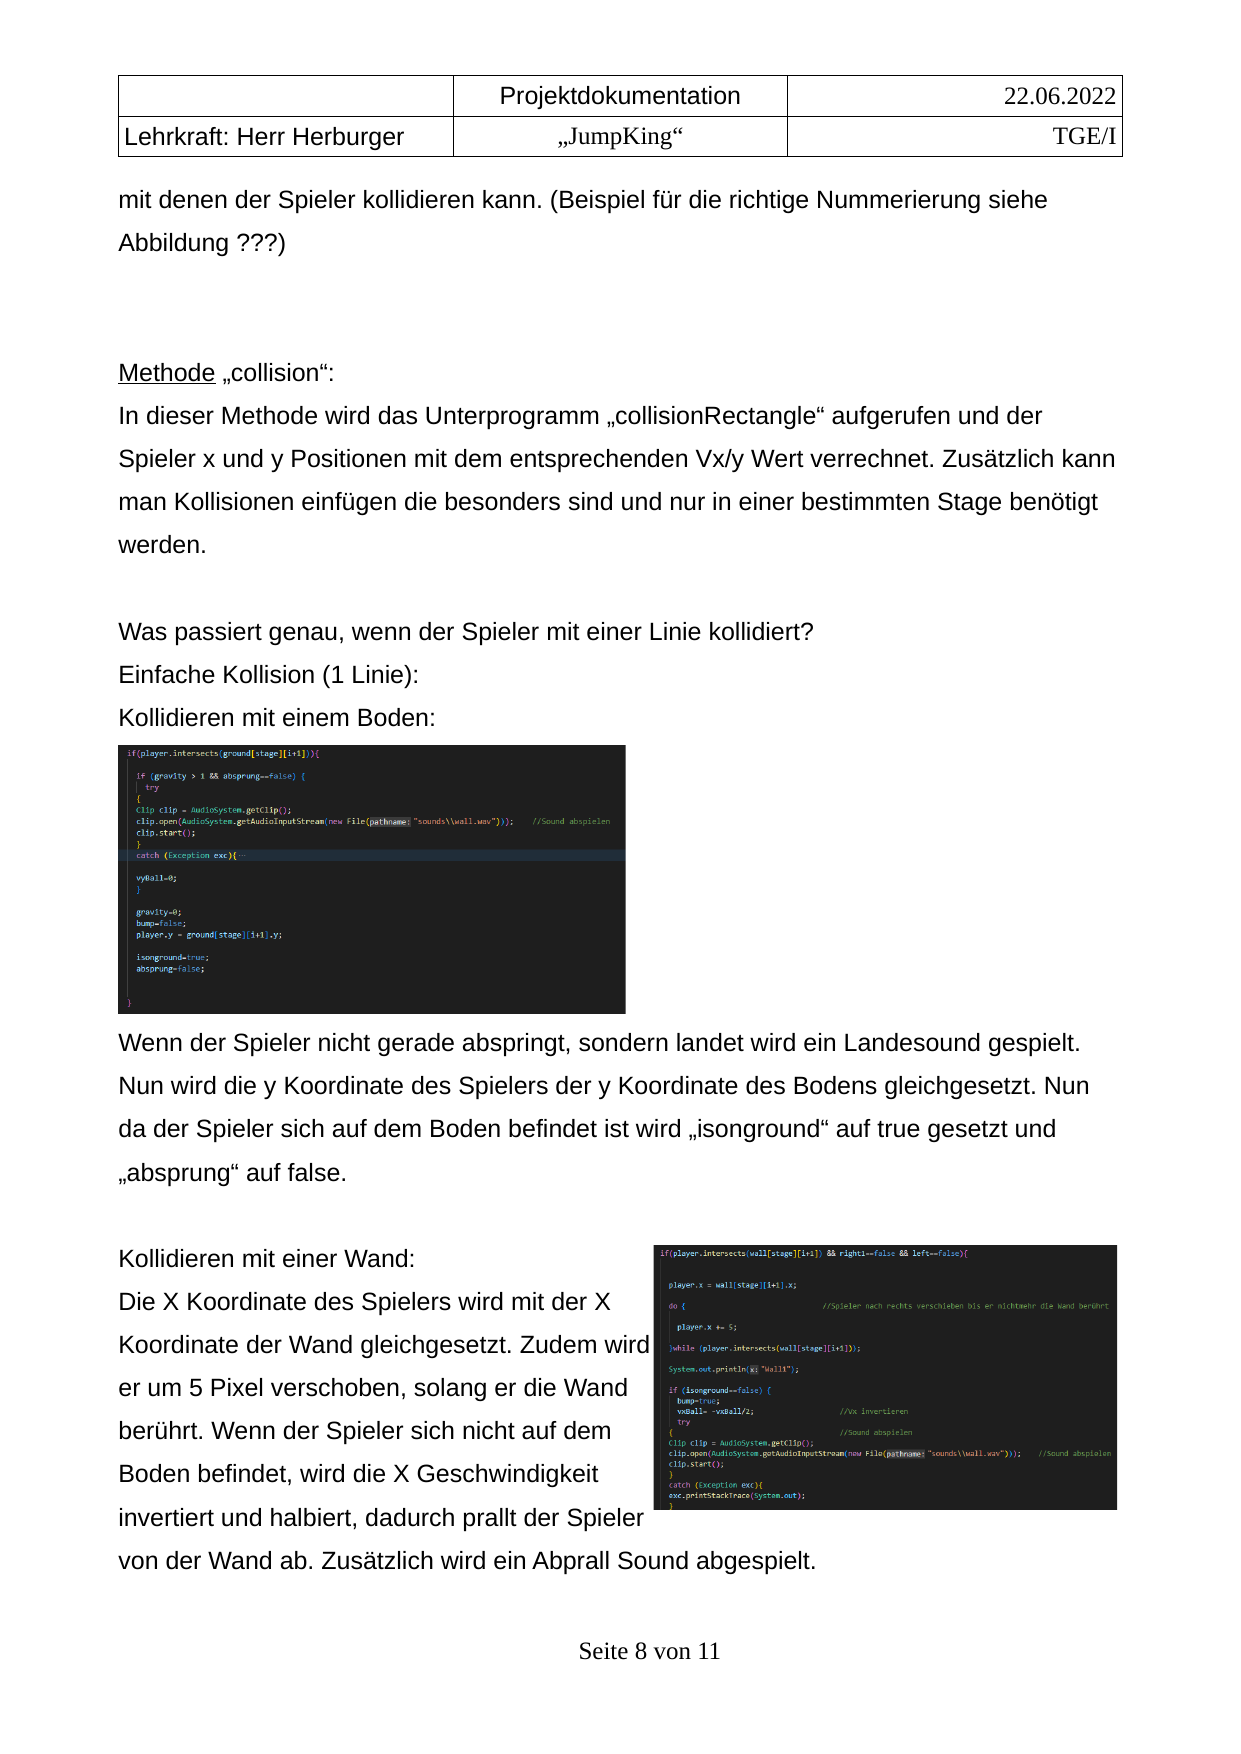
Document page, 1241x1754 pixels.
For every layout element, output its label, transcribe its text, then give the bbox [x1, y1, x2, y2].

text Einfache Kollision (1 Linie): [118, 659, 1122, 688]
text Was passiert genau, wenn der Spieler mit einer Linie kollidiert? [118, 616, 1122, 645]
text Methode „collision“: [118, 358, 1122, 386]
text Wenn der Spieler nicht gerade abspringt, sondern landet wird ein Landesound gespielt. Nun wird die y Koordinate des Spielers der y Koordinate des Bodens gleichgesetzt. Nun da der Spieler sich auf dem Boden befindet ist wird „isonground“ auf true gesetzt und „absprung“ auf false. [118, 1028, 1122, 1186]
text Kollidieren mit einem Boden: [118, 703, 1122, 731]
text Die X Koordinate des Spielers wird mit der X Koordinate der Wand gleichgesetzt. Zudem wird er um 5 Pixel verschoben, solang er die Wand berührt. Wenn der Spieler sich nicht auf dem Boden befindet, wird die X Geschwindigkeit invertiert und halbiert, dadurch prallt der Spieler von der Wand ab. Zusätzlich wird ein Abprall Sound abgespielt. [118, 1287, 1122, 1574]
text mit denen der Spieler kollidieren kann. (Beispiel für die richtige Nummerierung siehe Abbildung ???) [118, 185, 1122, 257]
text In dieser Methode wird das Unterprogramm „collisionRectangle“ aufgerufen und der Spieler x und y Positionen mit dem entsprechenden Vx/y Wert verrechnet. Zusätzlich kann man Kollisionen einfügen die besonders sind und nur in einer bestimmten Stage benötigt werden. [118, 401, 1122, 559]
text Kollidieren mit einer Wand: [118, 1244, 1122, 1273]
picture [118, 745, 626, 1014]
picture [653, 1245, 1118, 1510]
